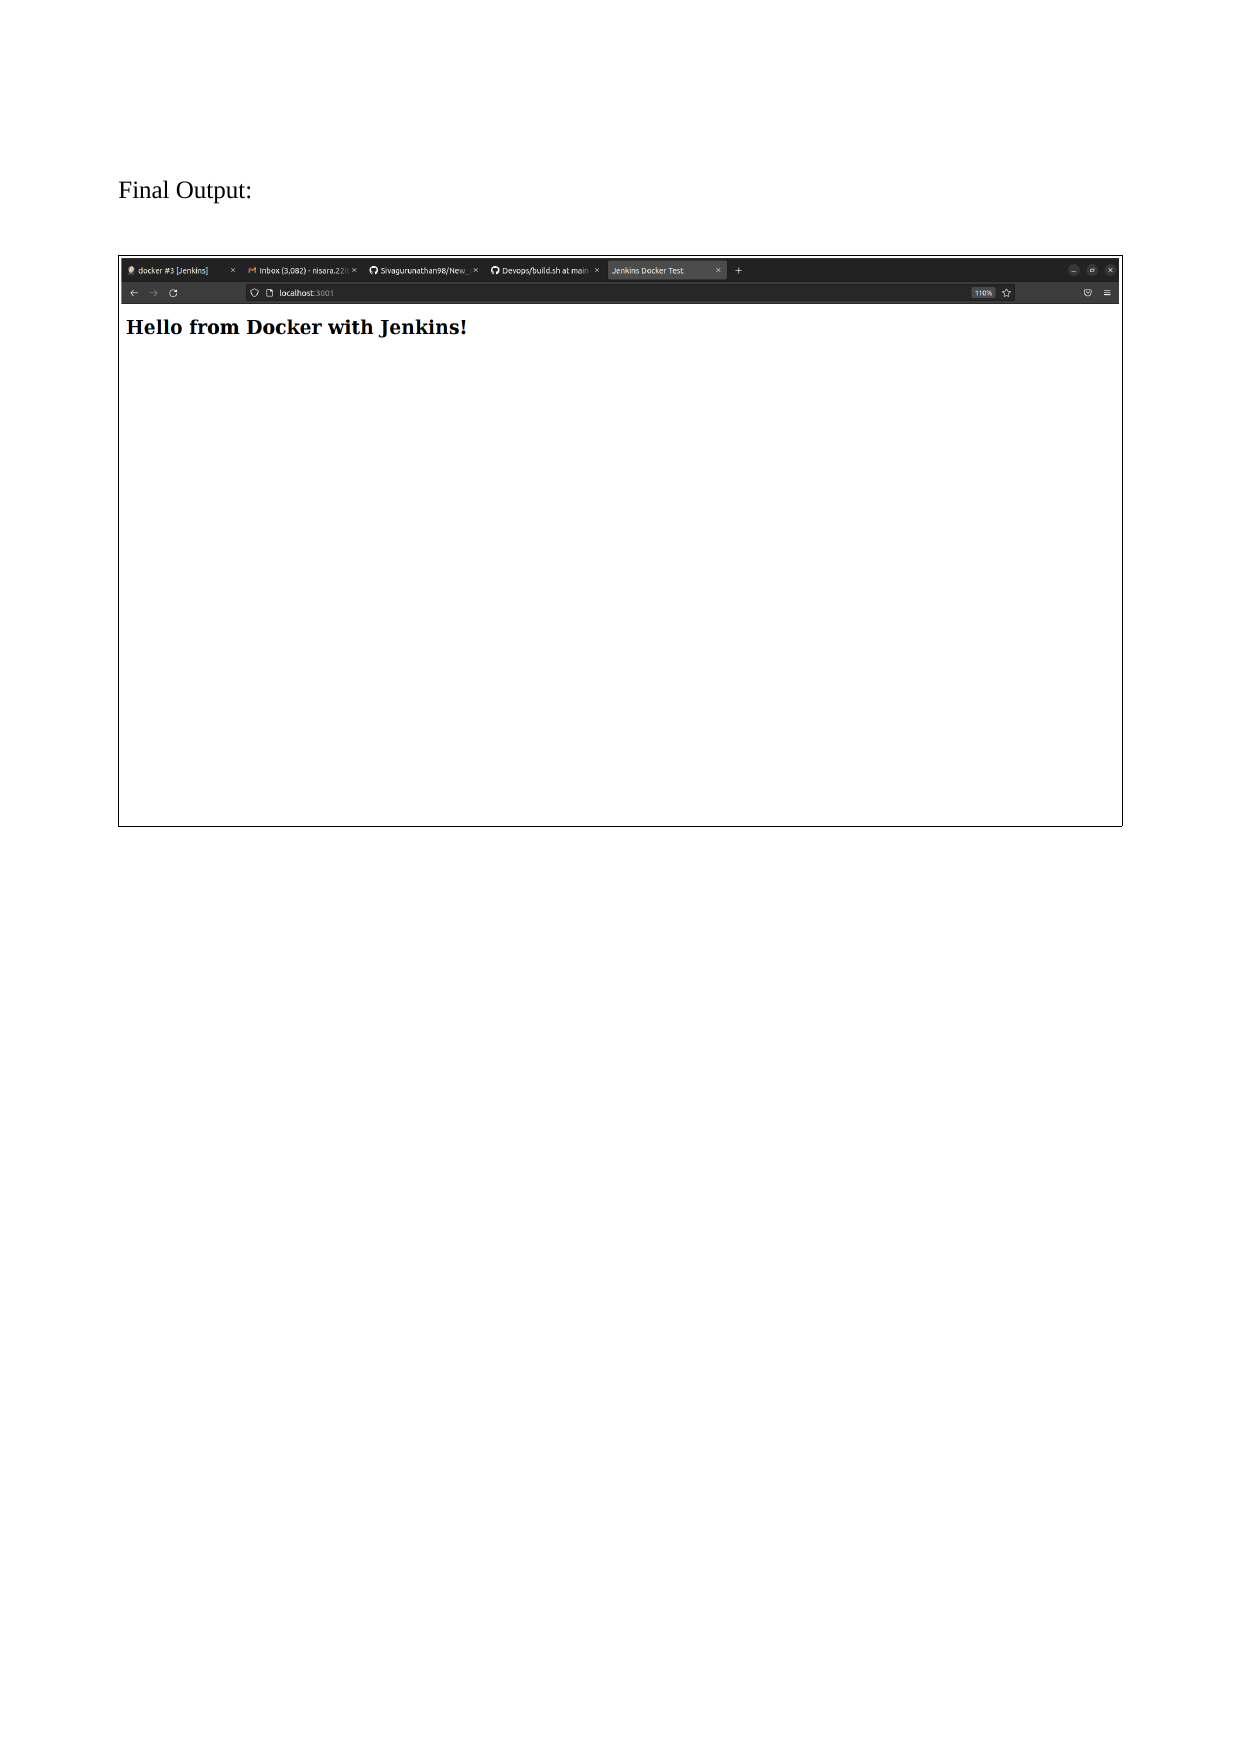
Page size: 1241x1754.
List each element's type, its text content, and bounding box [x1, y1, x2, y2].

picture [121, 258, 1119, 823]
text [119, 256, 1122, 826]
text Final Output: [118, 176, 1122, 204]
